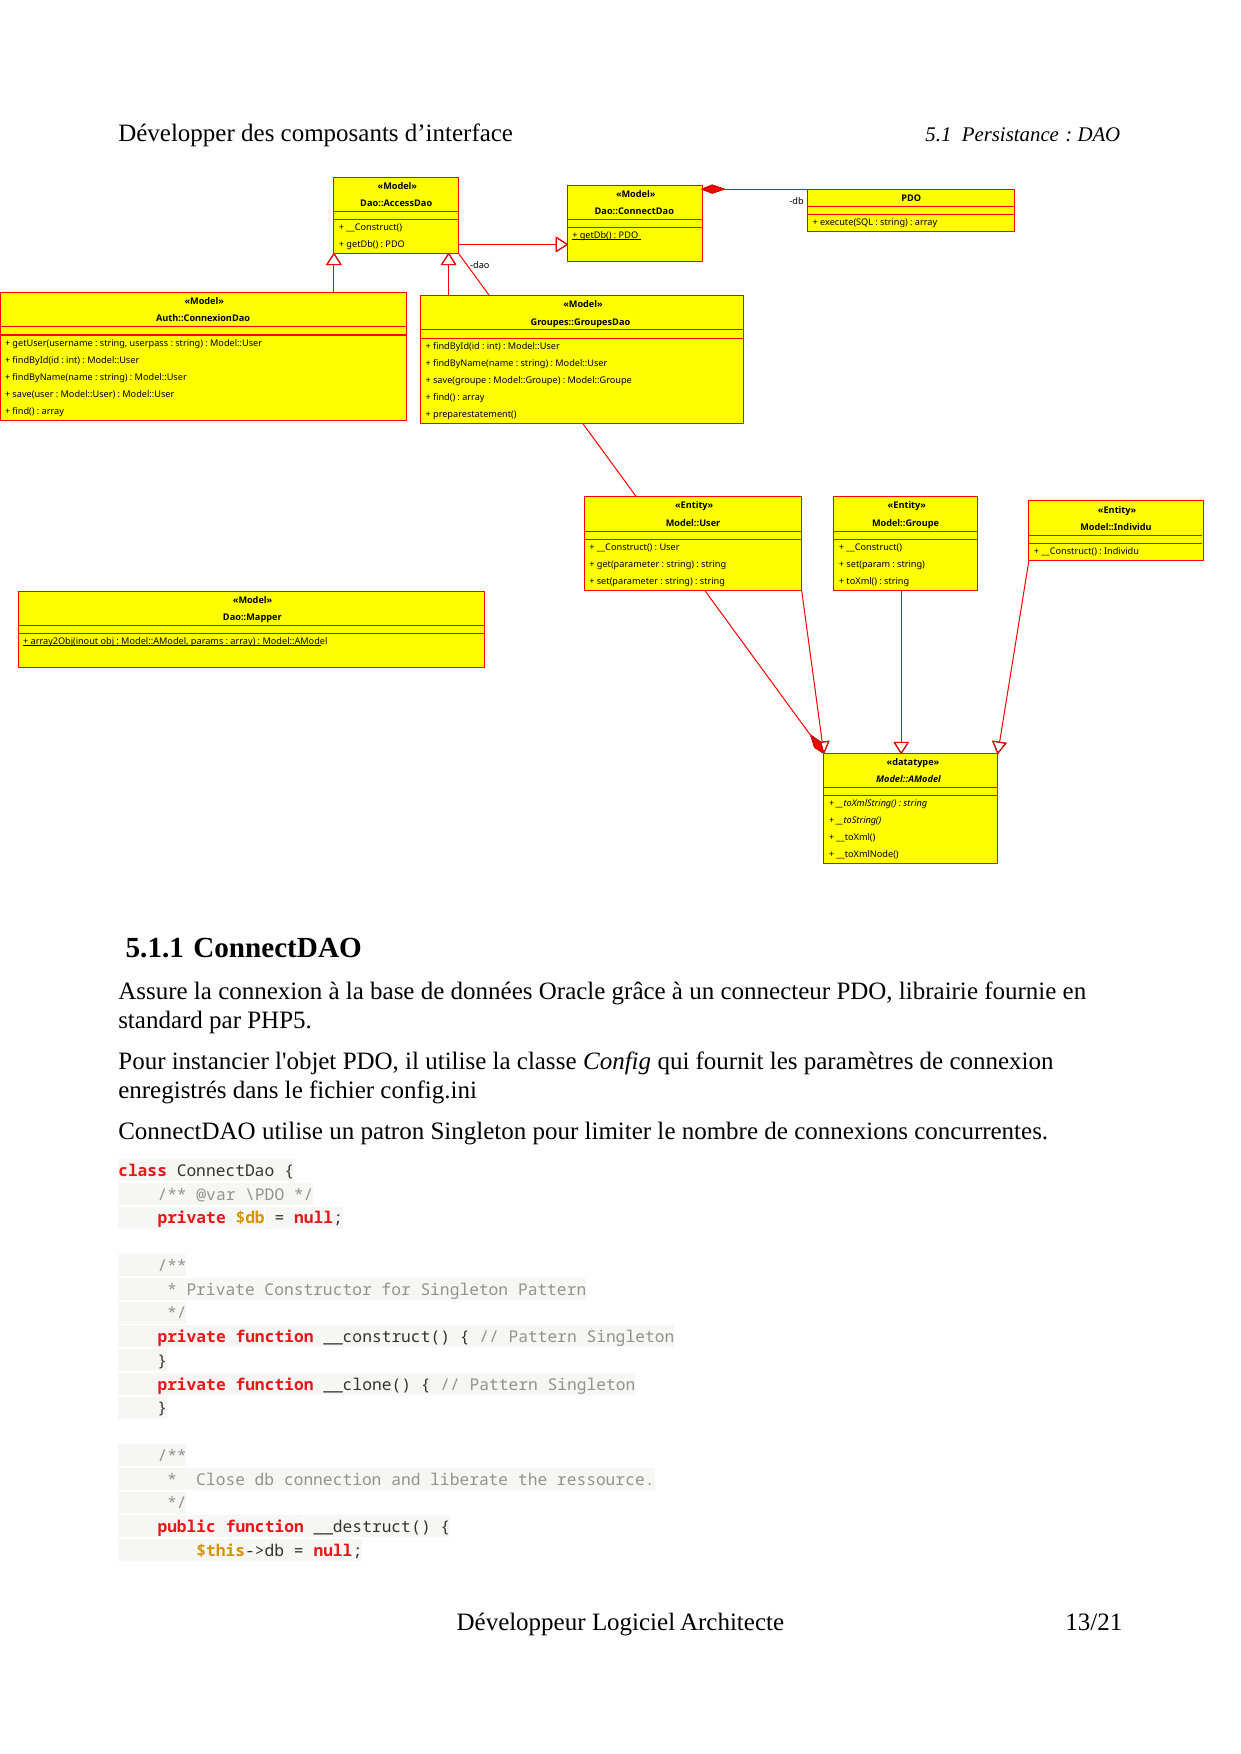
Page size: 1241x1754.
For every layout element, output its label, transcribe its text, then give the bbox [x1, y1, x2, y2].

text } [118, 1347, 1122, 1371]
text /** [118, 1252, 1122, 1276]
text Pour instancier l'objet PDO, il utilise la classe Config qui fournit les paramètres de connexion enregistrés dans le fichier config.ini [118, 1046, 1122, 1104]
text Assure la connexion à la base de données Oracle grâce à un connecteur PDO, librairie fournie en standard par PHP5. [118, 976, 1122, 1034]
text * Private Constructor for Singleton Pattern [118, 1276, 1122, 1300]
text class ConnectDao { [118, 1157, 1122, 1181]
text /** @var \PDO */ [118, 1181, 1122, 1205]
text */ [118, 1300, 1122, 1324]
text */ [118, 1490, 1122, 1514]
text ConnectDAO utilise un patron Singleton pour limiter le nombre de connexions concurrentes. [118, 1116, 1122, 1145]
text /** [118, 1442, 1122, 1466]
text } [118, 1395, 1122, 1419]
text * Close db connection and liberate the ressource. [118, 1466, 1122, 1490]
subtitle ConnectDAO [118, 930, 1122, 964]
text private function __construct() { // Pattern Singleton [118, 1324, 1122, 1347]
text public function __destruct() { [118, 1514, 1122, 1537]
text private $db = null; [118, 1205, 1122, 1229]
text $this->db = null; [118, 1537, 1122, 1561]
text private function __clone() { // Pattern Singleton [118, 1371, 1122, 1395]
